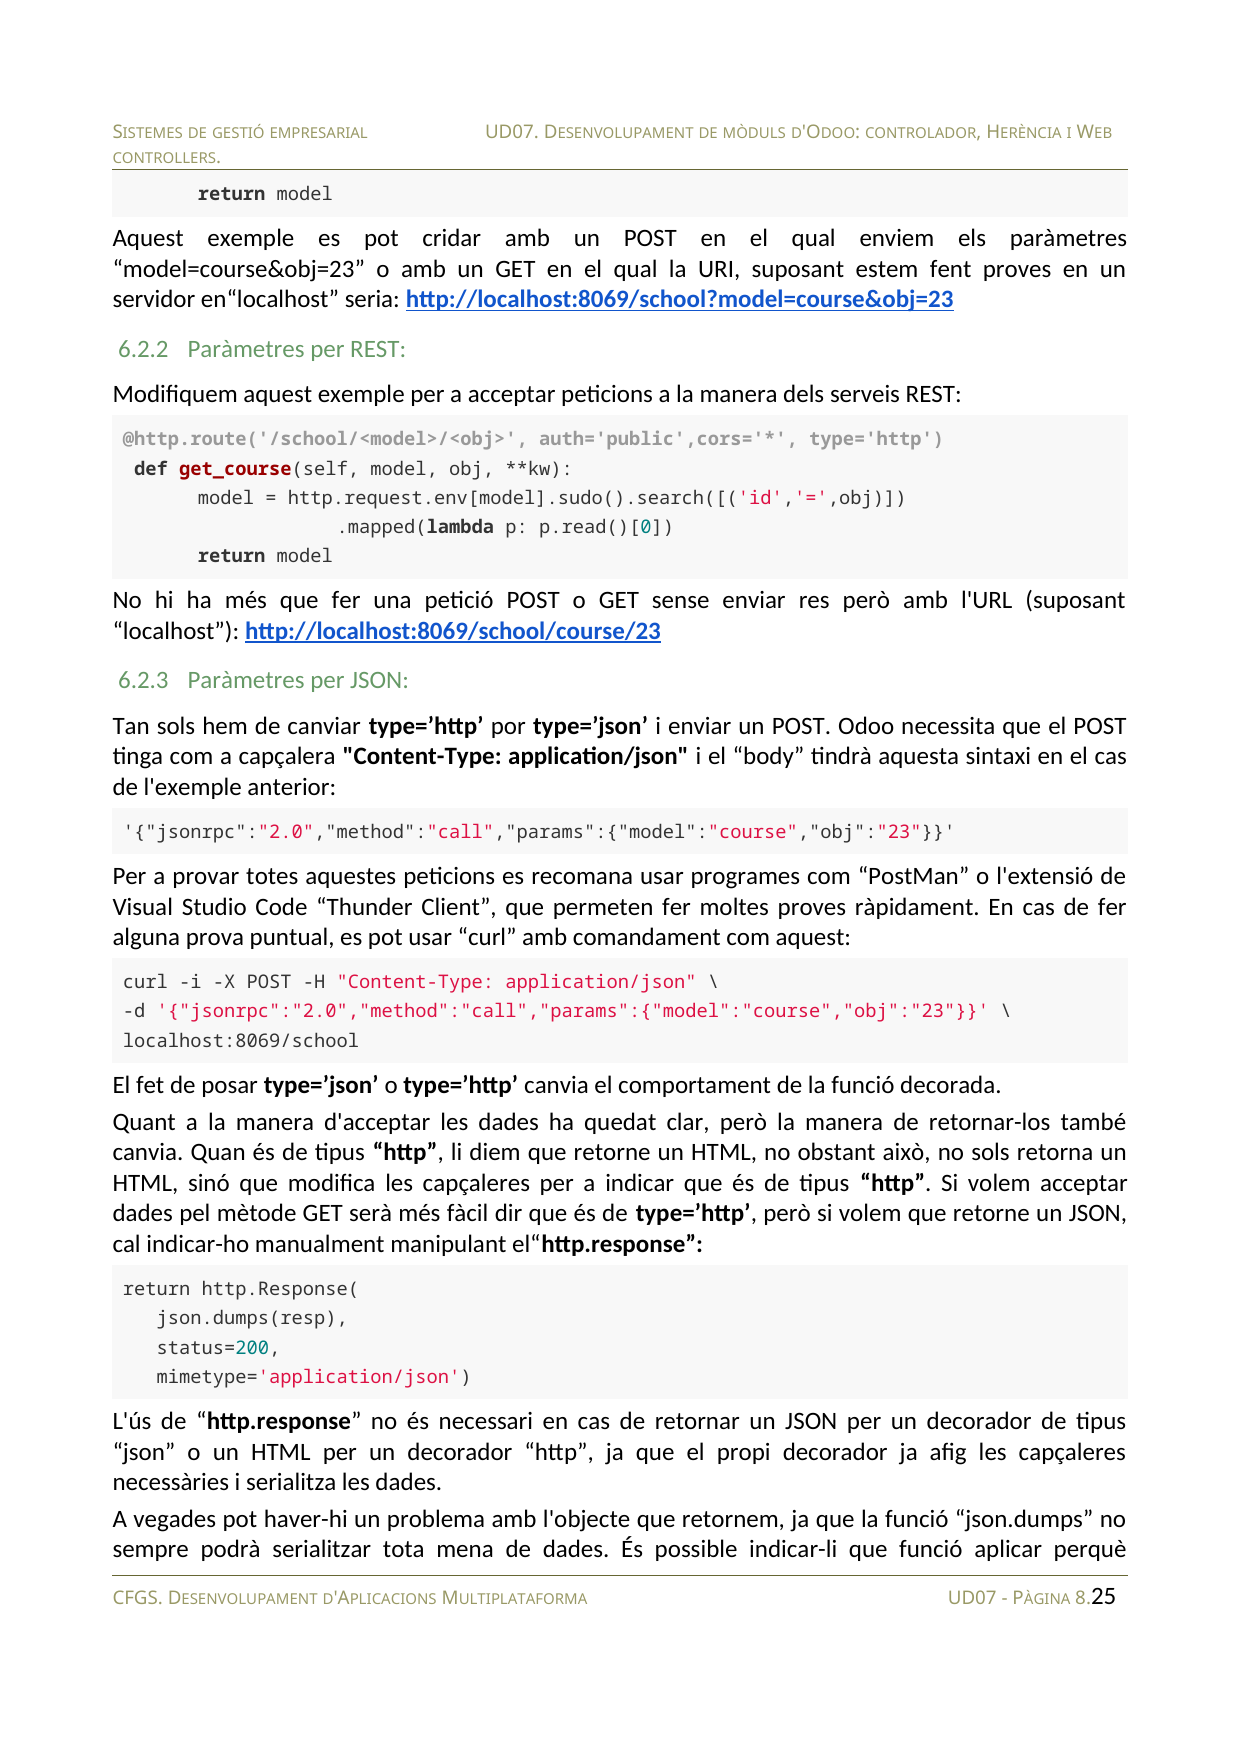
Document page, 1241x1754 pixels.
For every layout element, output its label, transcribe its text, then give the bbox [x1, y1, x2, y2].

subtitle Paràmetres per JSON: [112, 664, 1128, 695]
text El fet de posar type=’json’ o type=’http’ canvia el comportament de la funció decorada. [112, 1069, 1128, 1099]
text Per a provar totes aquestes peticions es recomana usar programes com “PostMan” o l'extensió de Visual Studio Code “Thunder Client”, que permeten fer moltes proves ràpidament. En cas de fer alguna prova puntual, es pot usar “curl” amb comandament com aquest: [112, 860, 1128, 952]
table_header curl -i -X POST -H "Content-Type: application/json" \ -d '{"jsonrpc":"2.0","method":"call","params":{"model":"course","obj":"23"}}' \ localhost:8069/school [112, 958, 1128, 1063]
text A vegades pot haver-hi un problema amb l'objecte que retornem, ja que la funció “json.dumps” no sempre podrà serialitzar tota mena de dades. És possible indicar-li que funció aplicar perquè [112, 1503, 1128, 1564]
table_header '{"jsonrpc":"2.0","method":"call","params":{"model":"course","obj":"23"}}' [112, 808, 1128, 854]
subtitle Paràmetres per REST: [112, 333, 1128, 363]
text Tan sols hem de canviar type=’http’ por type=’json’ i enviar un POST. Odoo necessita que el POST tinga com a capçalera "Content-Type: application/json" i el “body” tindrà aquesta sintaxi en el cas de l'exemple anterior: [112, 710, 1128, 801]
text No hi ha més que fer una petició POST o GET sense enviar res però amb l'URL (suposant “localhost”): http://localhost:8069/school/course/23 [112, 584, 1128, 646]
table_header return model [112, 170, 1128, 217]
text L'ús de “http.response” no és necessari en cas de retornar un JSON per un decorador de tipus “json” o un HTML per un decorador “http”, ja que el propi decorador ja afig les capçaleres necessàries i serialitza les dades. [112, 1405, 1128, 1497]
table_header @http.route('/school/<model>/<obj>', auth='public',cors='*', type='http') def get_course(self, model, obj, **kw): model = http.request.env[model].sudo().search([('id','=',obj)]) .mapped(lambda p: p.read()[0]) return model [112, 415, 1128, 579]
table_header return http.Response( json.dumps(resp), status=200, mimetype='application/json') [112, 1265, 1128, 1399]
text Quant a la manera d'acceptar les dades ha quedat clar, però la manera de retornar-los també canvia. Quan és de tipus “http”, li diem que retorne un HTML, no obstant això, no sols retorna un HTML, sinó que modifica les capçaleres per a indicar que és de tipus “http”. Si volem acceptar dades pel mètode GET serà més fàcil dir que és de type=’http’, però si volem que retorne un JSON, cal indicar-ho manualment manipulant el“http.response”: [112, 1106, 1128, 1258]
text Aquest exemple es pot cridar amb un POST en el qual enviem els paràmetres “model=course&obj=23” o amb un GET en el qual la URI, suposant estem fent proves en un servidor en“localhost” seria: http://localhost:8069/school?model=course&obj=23 [112, 222, 1128, 314]
text Modifiquem aquest exemple per a acceptar peticions a la manera dels serveis REST: [112, 378, 1128, 409]
